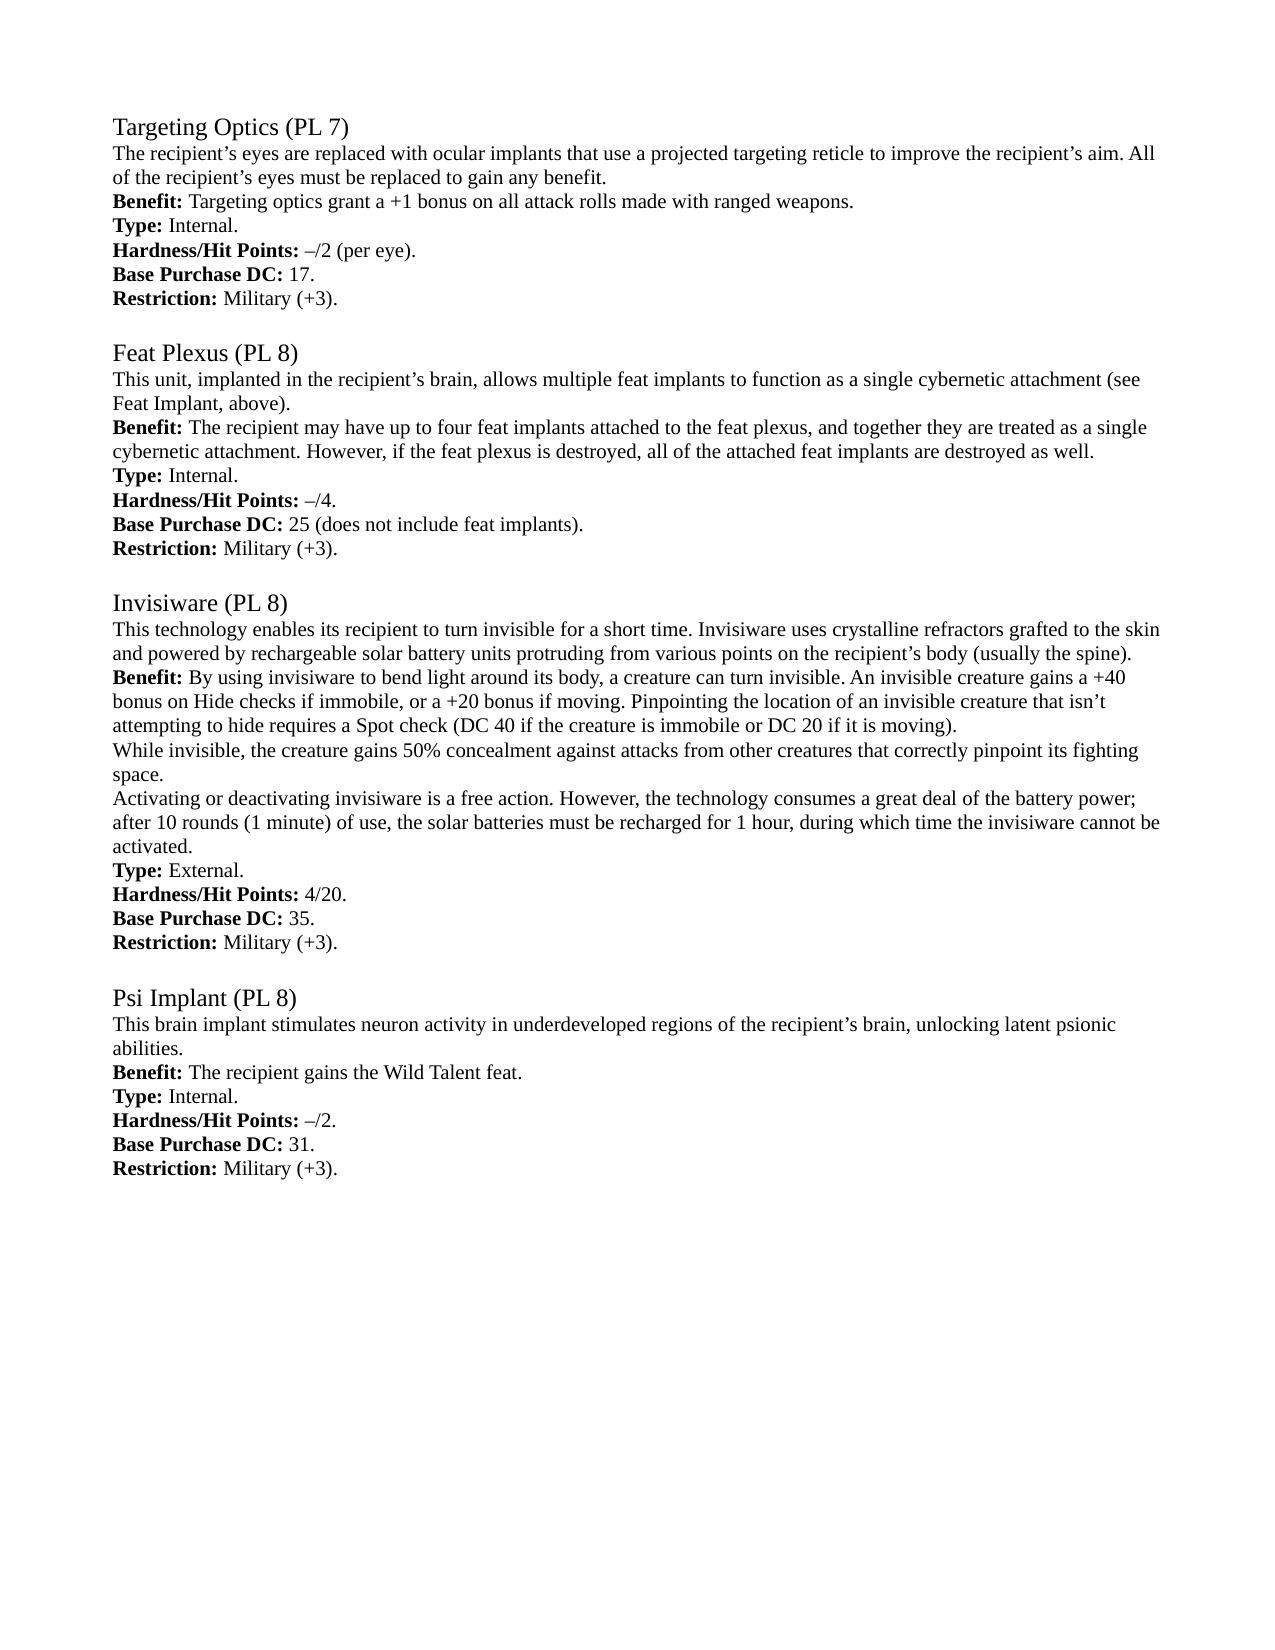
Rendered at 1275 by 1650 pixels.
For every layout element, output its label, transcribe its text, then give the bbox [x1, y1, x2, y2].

text Hardness/Hit Points: 4/20. [112, 882, 1162, 906]
text Base Purchase DC: 25 (does not include feat implants). [112, 512, 1162, 536]
text Benefit: Targeting optics grant a +1 bonus on all attack rolls made with ranged weapons. [112, 189, 1162, 213]
text Base Purchase DC: 17. [112, 262, 1162, 286]
text Hardness/Hit Points: –/2. [112, 1108, 1162, 1132]
text The recipient’s eyes are replaced with ocular implants that use a projected targeting reticle to improve the recipient’s aim. All of the recipient’s eyes must be replaced to gain any benefit. [112, 141, 1162, 189]
text Base Purchase DC: 31. [112, 1132, 1162, 1156]
text Hardness/Hit Points: –/4. [112, 487, 1162, 512]
text This unit, implanted in the recipient’s brain, allows multiple feat implants to function as a single cybernetic attachment (see Feat Implant, above). [112, 367, 1162, 415]
text Targeting Optics (PL 7) [112, 112, 1162, 141]
text Restriction: Military (+3). [112, 286, 1162, 310]
text Type: Internal. [112, 1084, 1162, 1108]
text While invisible, the creature gains 50% concealment against attacks from other creatures that correctly pinpoint its fighting space. [112, 737, 1162, 786]
text Type: Internal. [112, 213, 1162, 237]
text Benefit: By using invisiware to bend light around its body, a creature can turn invisible. An invisible creature gains a +40 bonus on Hide checks if immobile, or a +20 bonus if moving. Pinpointing the location of an invisible creature that isn’t attempting to hide requires a Spot check (DC 40 if the creature is immobile or DC 20 if it is moving). [112, 665, 1162, 737]
text Benefit: The recipient may have up to four feat implants attached to the feat plexus, and together they are treated as a single cybernetic attachment. However, if the feat plexus is destroyed, all of the attached feat implants are destroyed as well. [112, 415, 1162, 463]
text Restriction: Military (+3). [112, 536, 1162, 560]
text This technology enables its recipient to turn invisible for a short time. Invisiware uses crystalline refractors grafted to the skin and powered by rechargeable solar battery units protruding from various points on the recipient’s body (usually the spine). [112, 617, 1162, 665]
text Psi Implant (PL 8) [112, 983, 1162, 1012]
text Base Purchase DC: 35. [112, 906, 1162, 930]
text Invisiware (PL 8) [112, 588, 1162, 617]
text Type: Internal. [112, 463, 1162, 487]
text Activating or deactivating invisiware is a free action. However, the technology consumes a great deal of the battery power; after 10 rounds (1 minute) of use, the solar batteries must be recharged for 1 hour, during which time the invisiware cannot be activated. [112, 786, 1162, 858]
text Restriction: Military (+3). [112, 930, 1162, 954]
text This brain implant stimulates neuron activity in underdeveloped regions of the recipient’s brain, unlocking latent psionic abilities. [112, 1012, 1162, 1060]
text Benefit: The recipient gains the Wild Talent feat. [112, 1060, 1162, 1084]
text Hardness/Hit Points: –/2 (per eye). [112, 237, 1162, 262]
text Type: External. [112, 858, 1162, 882]
text Feat Plexus (PL 8) [112, 338, 1162, 367]
text Restriction: Military (+3). [112, 1156, 1162, 1180]
